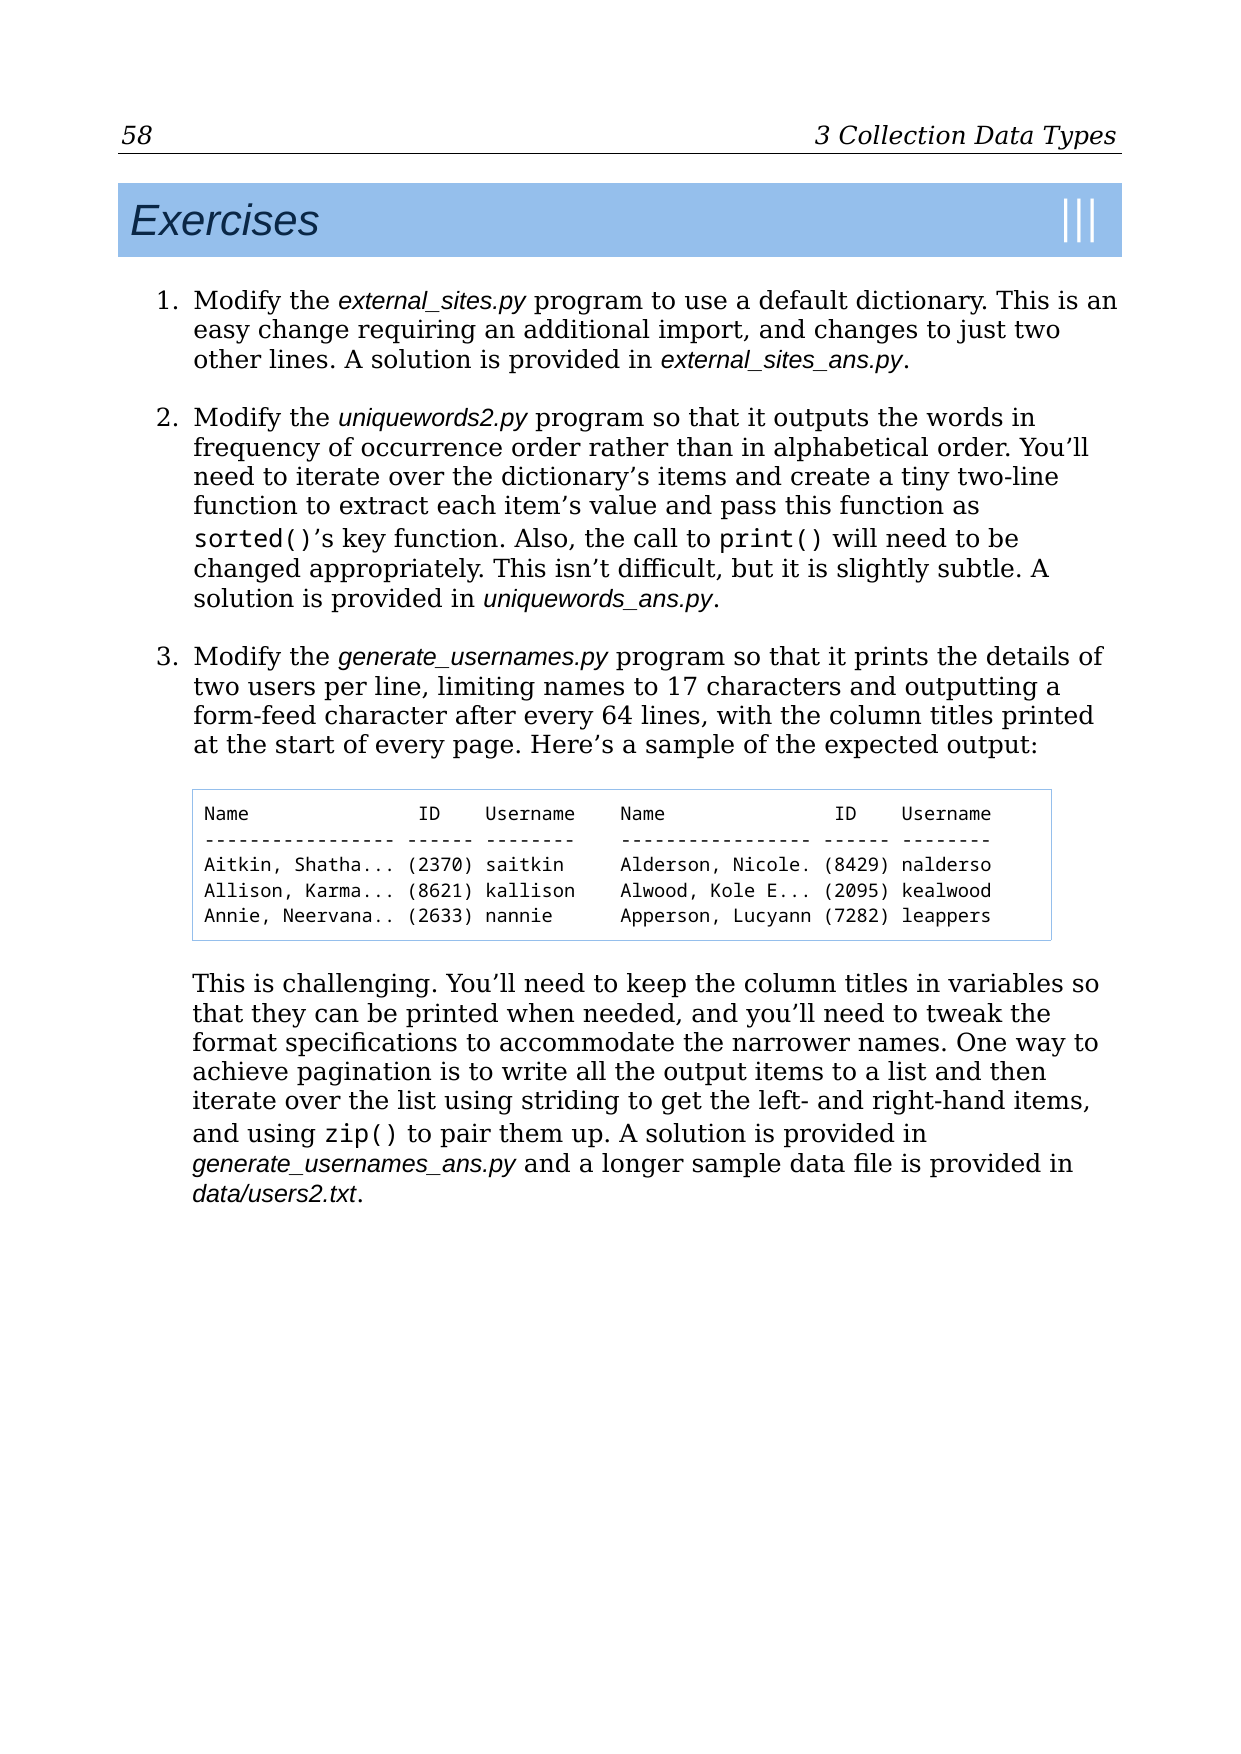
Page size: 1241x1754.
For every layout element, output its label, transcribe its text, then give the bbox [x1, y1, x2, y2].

text ----------------- ------ -------- ----------------- ------ -------- [193, 814, 1051, 840]
text Aitkin, Shatha... (2370) saitkin Alderson, Nicole. (8429) nalderso [193, 840, 1051, 865]
text ||| [1039, 191, 1098, 242]
text This is challenging. You’ll need to keep the column titles in variables so that they can be printed when needed, and you’ll need to tweak the format specifications to accommodate the narrower names. One way to achieve pagination is to write all the output items to a list and then iterate over the list using striding to get the left- and right-hand items, and using zip() to pair them up. A solution is provided in generate_usernames_ans.py and a longer sample data file is provided in data/users2.txt. [192, 969, 1122, 1208]
subtitle Exercises [118, 183, 1122, 257]
list Modify the generate_usernames.py program so that it prints the details of two users per line, limiting names to 17 characters and outputting a form-feed character after every 64 lines, with the column titles printed at the start of every page. Here’s a sample of the expected output: [156, 642, 1122, 759]
list Modify the uniquewords2.py program so that it outputs the words in frequency of occurrence order rather than in alphabetical order. You’ll need to iterate over the dictionary’s items and create a tiny two-line function to extract each item’s value and pass this function as sorted()’s key function. Also, the call to print() will need to be changed appropriately. This isn’t difficult, but it is slightly subtle. A solution is provided in uniquewords_ans.py. [156, 403, 1122, 613]
text Name ID Username Name ID Username [193, 790, 1051, 814]
text Annie, Neervana.. (2633) nannie Apperson, Lucyann (7282) leappers [193, 891, 1051, 940]
list Modify the external_sites.py program to use a default dictionary. This is an easy change requiring an additional import, and changes to just two other lines. A solution is provided in external_sites_ans.py. [156, 286, 1122, 374]
text Allison, Karma... (8621) kallison Alwood, Kole E... (2095) kealwood [193, 865, 1051, 891]
